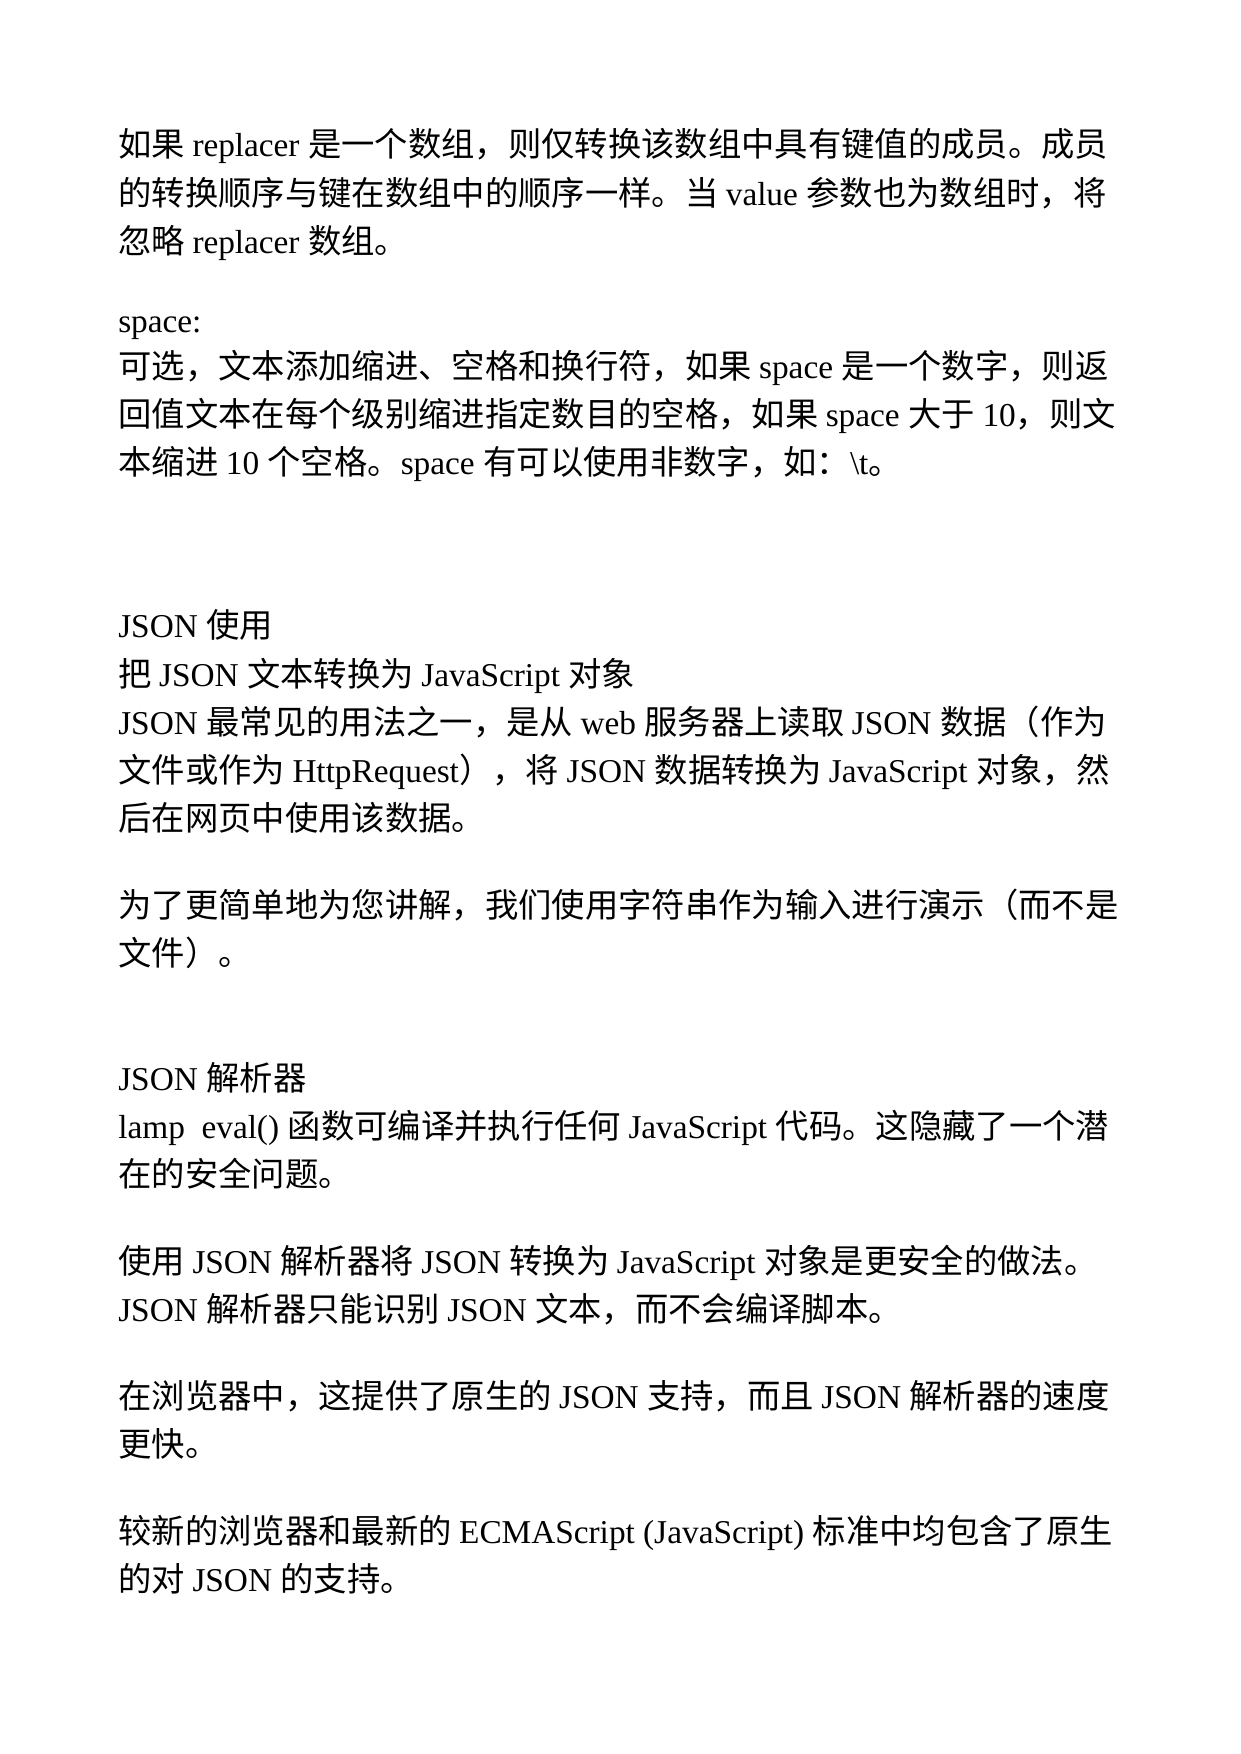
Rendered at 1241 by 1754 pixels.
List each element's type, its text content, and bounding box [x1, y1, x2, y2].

text JSON 解析器 [118, 1052, 1122, 1100]
text 在浏览器中，这提供了原生的 JSON 支持，而且 JSON 解析器的速度更快。 [118, 1369, 1122, 1466]
text space: [118, 301, 1122, 339]
text 如果 replacer 是一个数组，则仅转换该数组中具有键值的成员。成员的转换顺序与键在数组中的顺序一样。当 value 参数也为数组时，将忽略 replacer 数组。 [118, 118, 1122, 263]
text 可选，文本添加缩进、空格和换行符，如果 space 是一个数字，则返回值文本在每个级别缩进指定数目的空格，如果 space 大于 10，则文本缩进 10 个空格。space 有可以使用非数字，如：\t。 [118, 339, 1122, 484]
text JSON 使用 [118, 599, 1122, 647]
text 把 JSON 文本转换为 JavaScript 对象 [118, 647, 1122, 696]
text 使用 JSON 解析器将 JSON 转换为 JavaScript 对象是更安全的做法。JSON 解析器只能识别 JSON 文本，而不会编译脚本。 [118, 1235, 1122, 1331]
text JSON 最常见的用法之一，是从 web 服务器上读取 JSON 数据（作为文件或作为 HttpRequest），将 JSON 数据转换为 JavaScript 对象，然后在网页中使用该数据。 [118, 696, 1122, 840]
text 为了更简单地为您讲解，我们使用字符串作为输入进行演示（而不是文件）。 [118, 879, 1122, 975]
text 较新的浏览器和最新的 ECMAScript (JavaScript) 标准中均包含了原生的对 JSON 的支持。 [118, 1504, 1122, 1601]
text lamp eval() 函数可编译并执行任何 JavaScript 代码。这隐藏了一个潜在的安全问题。 [118, 1100, 1122, 1196]
